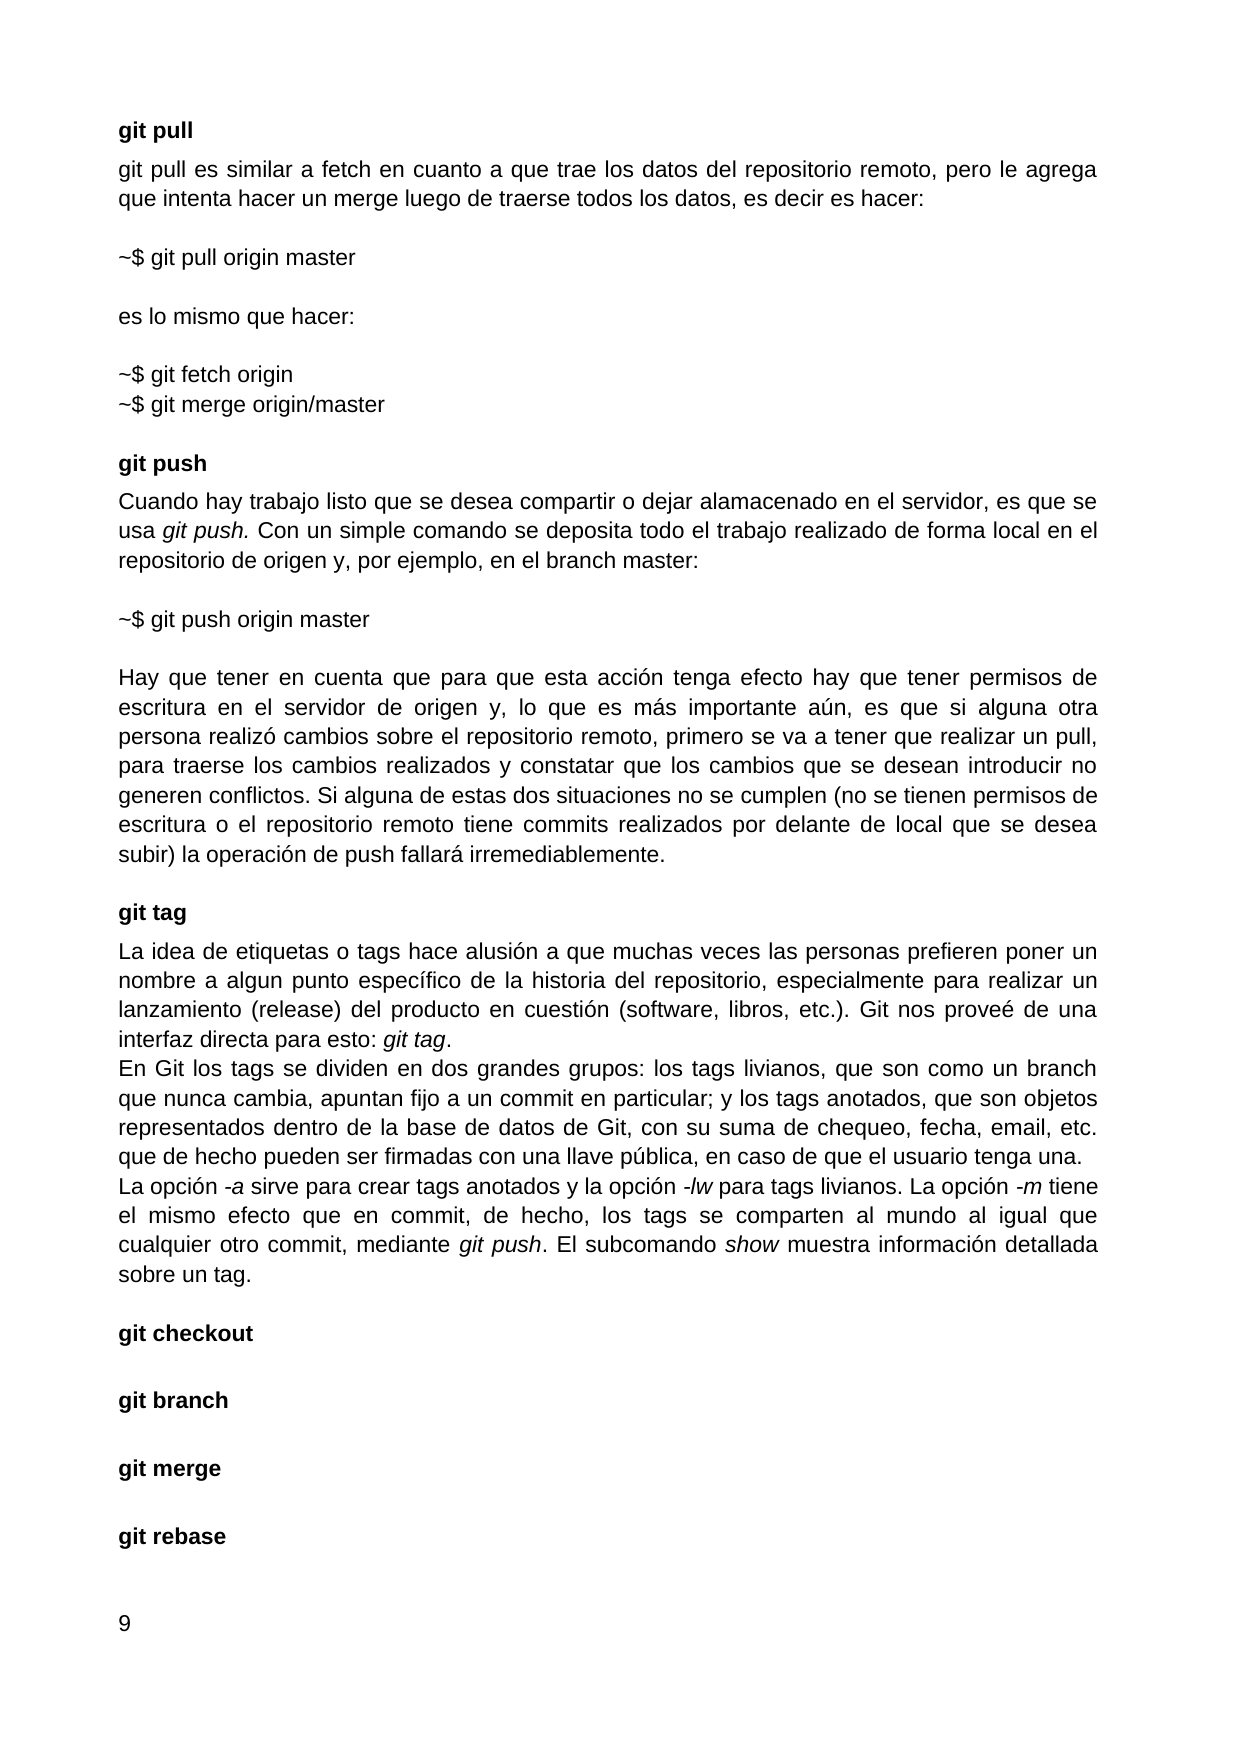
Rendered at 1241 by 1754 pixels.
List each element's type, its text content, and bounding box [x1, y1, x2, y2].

text La idea de etiquetas o tags hace alusión a que muchas veces las personas prefieren poner un nombre a algun punto específico de la historia del repositorio, especialmente para realizar un lanzamiento (release) del producto en cuestión (software, libros, etc.). Git nos proveé de una interfaz directa para esto: git tag. [118, 938, 1098, 1052]
text git pull es similar a fetch en cuanto a que trae los datos del repositorio remoto, pero le agrega que intenta hacer un merge luego de traerse todos los datos, es decir es hacer: [118, 157, 1098, 212]
text En Git los tags se dividen en dos grandes grupos: los tags livianos, que son como un branch que nunca cambia, apuntan fijo a un commit en particular; y los tags anotados, que son objetos representados dentro de la base de datos de Git, con su suma de chequeo, fecha, email, etc. que de hecho pueden ser firmadas con una llave pública, en caso de que el usuario tenga una. [118, 1056, 1098, 1170]
text ~$ git fetch origin [118, 362, 1098, 388]
text ~$ git merge origin/master [118, 392, 1098, 417]
text git checkout [253, 1320, 1122, 1346]
text Hay que tener en cuenta que para que esta acción tenga efecto hay que tener permisos de escritura en el servidor de origen y, lo que es más importante aún, es que si alguna otra persona realizó cambios sobre el repositorio remoto, primero se va a tener que realizar un pull, para traerse los cambios realizados y constatar que los cambios que se desean introducir no generen conflictos. Si alguna de estas dos situaciones no se cumplen (no se tienen permisos de escritura o el repositorio remoto tiene commits realizados por delante de local que se desea subir) la operación de push fallará irremediablemente. [118, 665, 1098, 867]
text Cuando hay trabajo listo que se desea compartir o dejar alamacenado en el servidor, es que se usa git push. Con un simple comando se deposita todo el trabajo realizado de forma local en el repositorio de origen y, por ejemplo, en el branch master: [118, 489, 1098, 573]
text git push [207, 450, 1122, 476]
text git rebase [226, 1524, 1122, 1549]
text git branch [229, 1388, 1122, 1414]
text La opción -a sirve para crear tags anotados y la opción -lw para tags livianos. La opción -m tiene el mismo efecto que en commit, de hecho, los tags se comparten al mundo al igual que cualquier otro commit, mediante git push. El subcomando show muestra información detallada sobre un tag. [118, 1173, 1098, 1287]
text git tag [187, 900, 1122, 926]
text es lo mismo que hacer: [118, 303, 1098, 329]
text ~$ git pull origin master [118, 245, 1098, 270]
text git merge [221, 1456, 1122, 1482]
text ~$ git push origin master [118, 606, 1098, 632]
text git pull [193, 118, 1122, 144]
